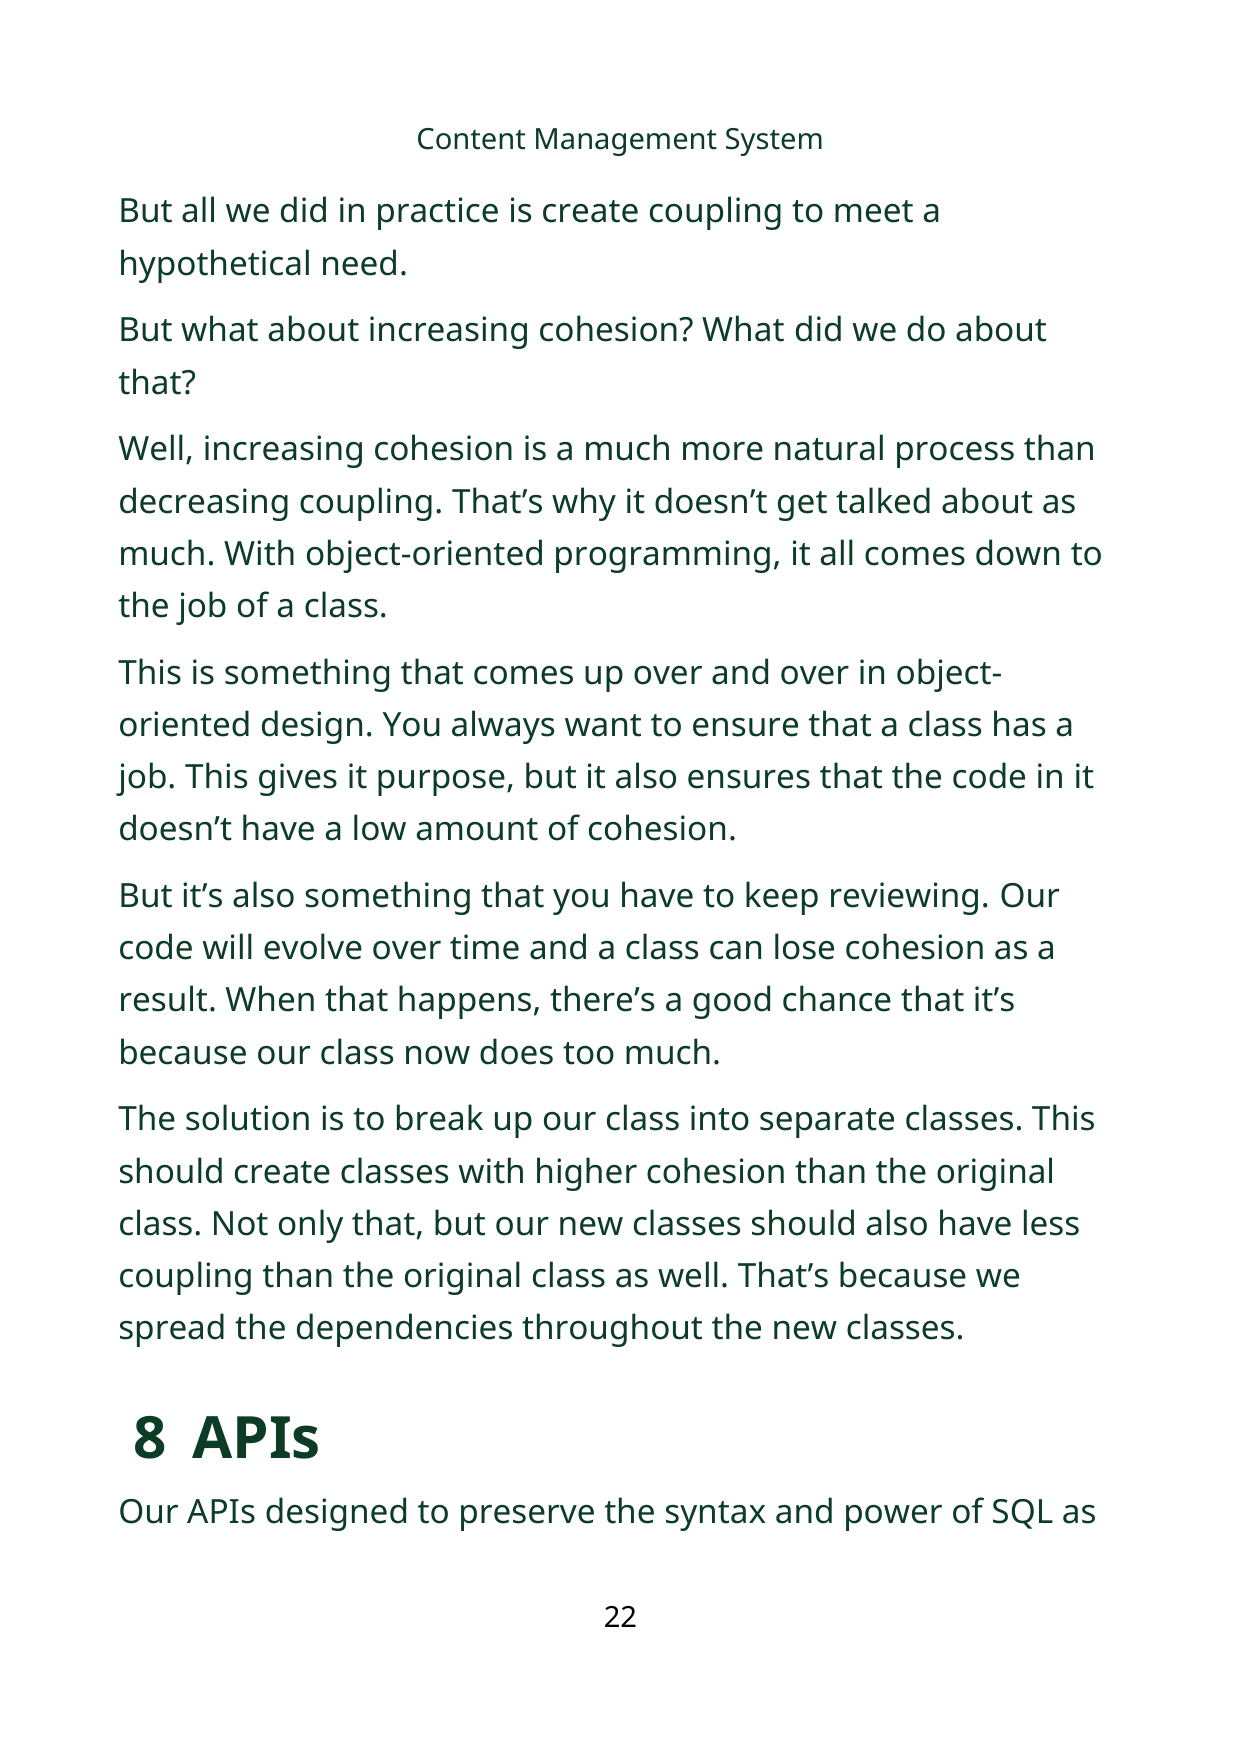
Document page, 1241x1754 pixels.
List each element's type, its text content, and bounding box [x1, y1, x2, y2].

text But it’s also something that you have to keep reviewing. Our code will evolve over time and a class can lose cohesion as a result. When that happens, there’s a good chance that it’s because our class now does too much. [118, 872, 1122, 1074]
text But what about increasing cohesion? What did we do about that? [118, 306, 1122, 404]
text Well, increasing cohesion is a much more natural process than decreasing coupling. That’s why it doesn’t get talked about as much. With object-oriented programming, it all comes down to the job of a class. [118, 425, 1122, 627]
text This is something that comes up over and over in object-oriented design. You always want to ensure that a class has a job. This gives it purpose, but it also ensures that the code in it doesn’t have a low amount of cohesion. [118, 648, 1122, 851]
text But all we did in practice is create coupling to meet a hypothetical need. [118, 187, 1122, 285]
text The solution is to break up our class into separate classes. This should create classes with higher cohesion than the original class. Not only that, but our new classes should also have less coupling than the original class as well. That’s because we spread the dependencies throughout the new classes. [118, 1095, 1122, 1349]
subtitle APIs [118, 1396, 1122, 1475]
text Our APIs designed to preserve the syntax and power of SQL as [118, 1488, 1122, 1533]
